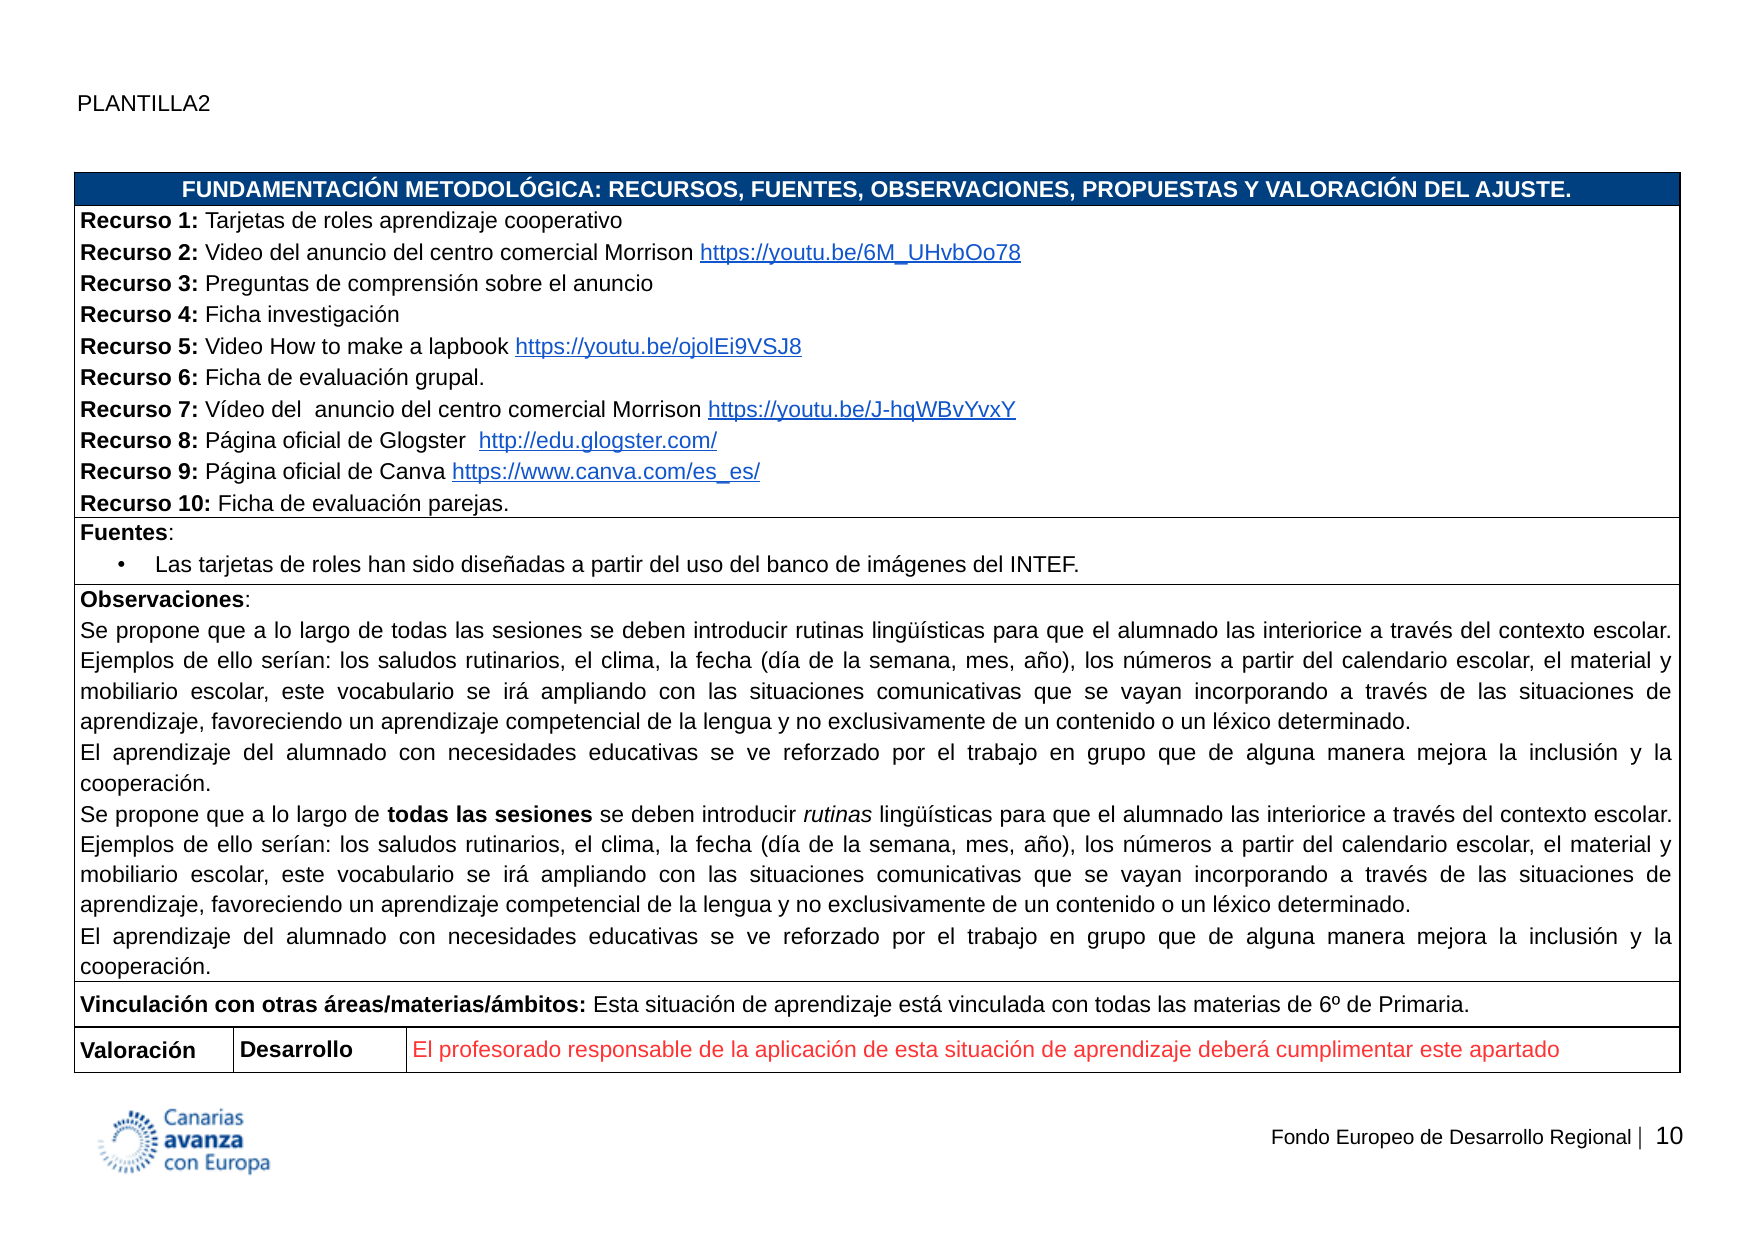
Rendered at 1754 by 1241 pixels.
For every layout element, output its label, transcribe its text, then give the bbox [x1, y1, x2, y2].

table_cell El profesorado responsable de la aplicación de esta situación de aprendizaje deberá cumplimentar este apartado [407, 1028, 1679, 1072]
table_cell Recurso 1: Tarjetas de roles aprendizaje cooperativo Recurso 2: Video del anuncio del centro comercial Morrison https://youtu.be/6M_UHvbOo78 Recurso 3: Preguntas de comprensión sobre el anuncio Recurso 4: Ficha investigación Recurso 5: Video How to make a lapbook https://youtu.be/ojolEi9VSJ8 Recurso 6: Ficha de evaluación grupal. Recurso 7: Vídeo del anuncio del centro comercial Morrison https://youtu.be/J-hqWBvYvxY Recurso 8: Página oficial de Glogster http://edu.glogster.com/ Recurso 9: Página oficial de Canva https://www.canva.com/es_es/ Recurso 10: Ficha de evaluación parejas. [75, 206, 1679, 517]
table_cell Valoración [75, 1028, 233, 1072]
table_cell Vinculación con otras áreas/materias/ámbitos: Esta situación de aprendizaje está vinculada con todas las materias de 6º de Primaria. [75, 982, 1679, 1026]
table_cell Observaciones: Se propone que a lo largo de todas las sesiones se deben introducir rutinas lingüísticas para que el alumnado las interiorice a través del contexto escolar. Ejemplos de ello serían: los saludos rutinarios, el clima, la fecha (día de la semana, mes, año), los números a partir del calendario escolar, el material y mobiliario escolar, este vocabulario se irá ampliando con las situaciones comunicativas que se vayan incorporando a través de las situaciones de aprendizaje, favoreciendo un aprendizaje competencial de la lengua y no exclusivamente de un contenido o un léxico determinado. El aprendizaje del alumnado con necesidades educativas se ve reforzado por el trabajo en grupo que de alguna manera mejora la inclusión y la cooperación. Se propone que a lo largo de todas las sesiones se deben introducir rutinas lingüísticas para que el alumnado las interiorice a través del contexto escolar. Ejemplos de ello serían: los saludos rutinarios, el clima, la fecha (día de la semana, mes, año), los números a partir del calendario escolar, el material y mobiliario escolar, este vocabulario se irá ampliando con las situaciones comunicativas que se vayan incorporando a través de las situaciones de aprendizaje, favoreciendo un aprendizaje competencial de la lengua y no exclusivamente de un contenido o un léxico determinado. El aprendizaje del alumnado con necesidades educativas se ve reforzado por el trabajo en grupo que de alguna manera mejora la inclusión y la cooperación. [75, 585, 1679, 981]
table_cell Fuentes: Las tarjetas de roles han sido diseñadas a partir del uso del banco de imágenes del INTEF. [75, 518, 1679, 584]
table_cell Desarrollo [234, 1028, 406, 1072]
picture [79, 1096, 290, 1189]
table_header FUNDAMENTACIÓN METODOLÓGICA: RECURSOS, FUENTES, OBSERVACIONES, PROPUESTAS Y VALORACIÓN DEL AJUSTE. [75, 173, 1679, 205]
